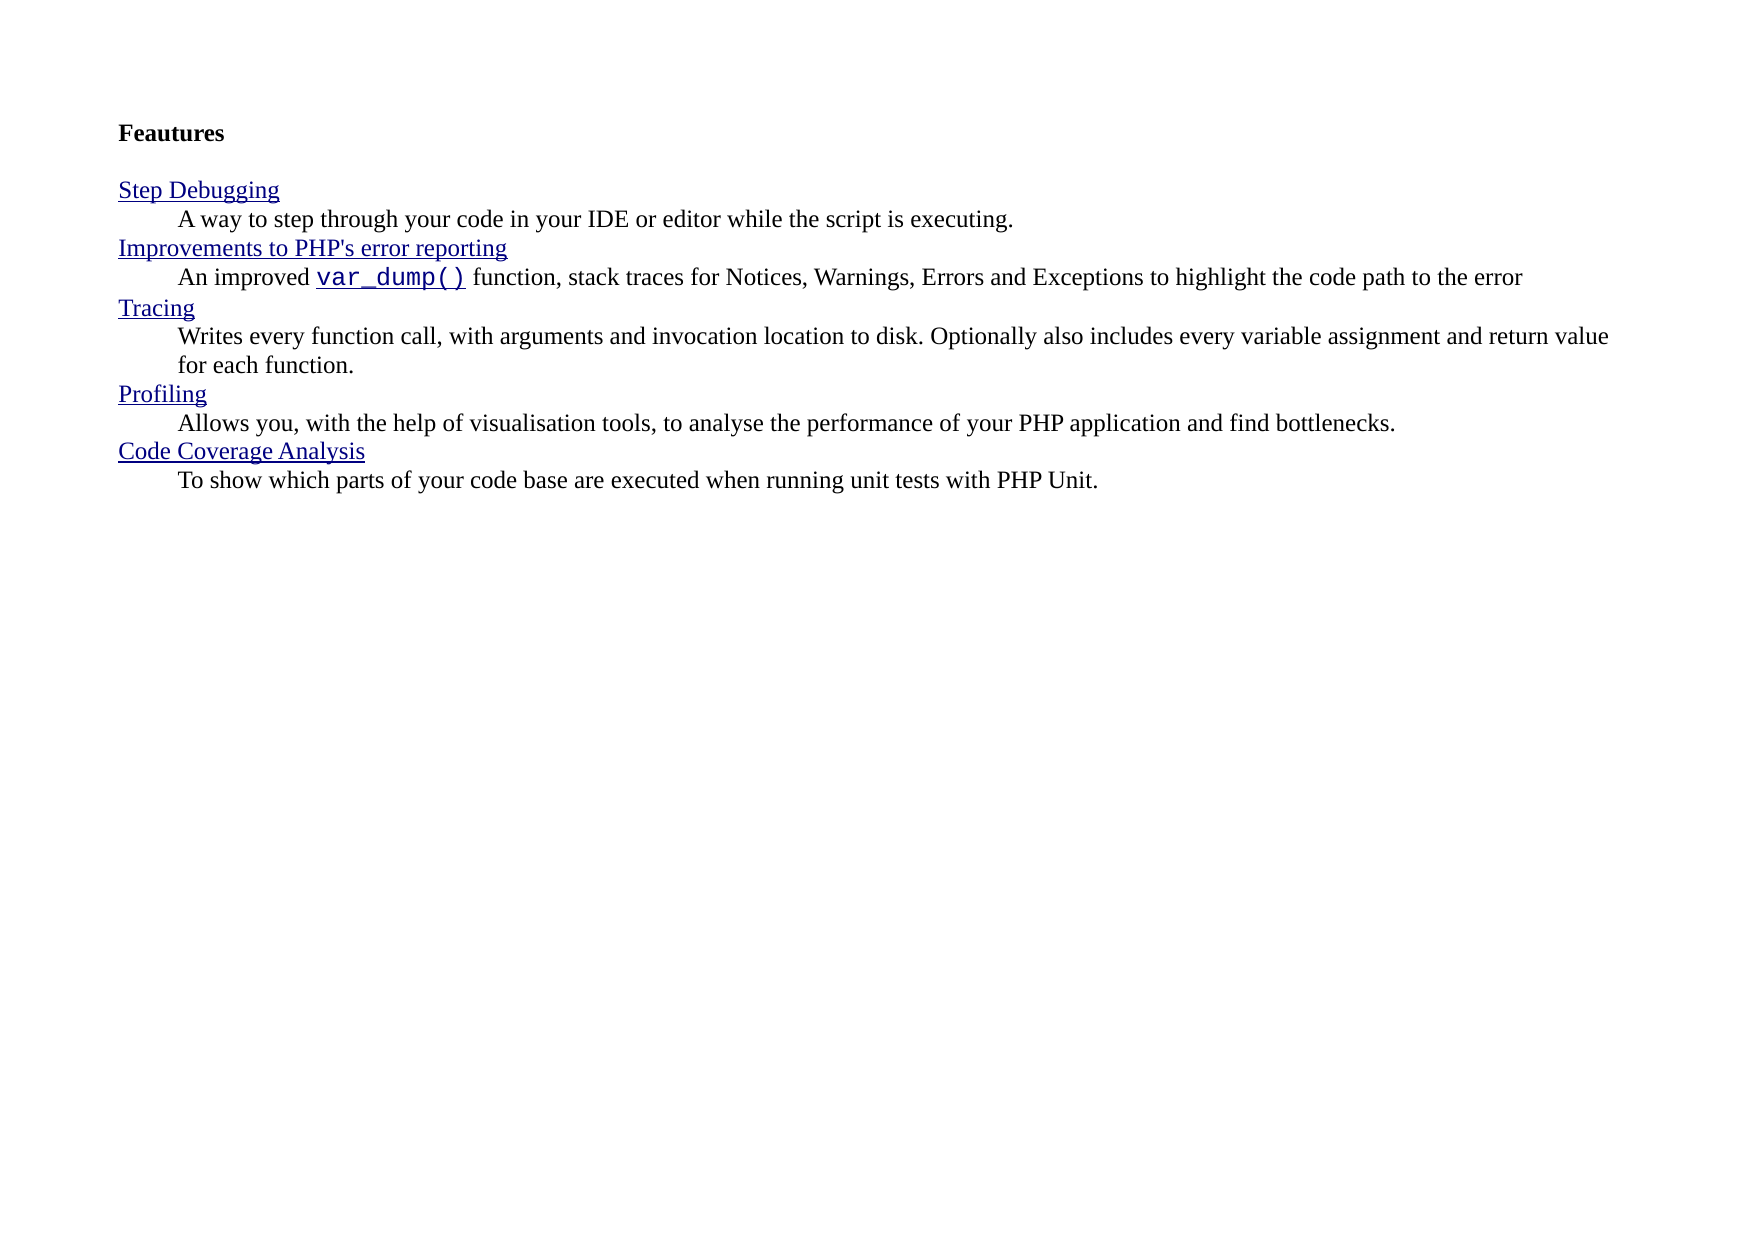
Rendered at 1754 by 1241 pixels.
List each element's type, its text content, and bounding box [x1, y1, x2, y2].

list Allows you, with the help of visualisation tools, to analyse the performance of your PHP application and find bottlenecks. [177, 408, 1636, 436]
subtitle Feautures [118, 118, 1636, 147]
subtitle Code Coverage Analysis [118, 436, 1636, 465]
list An improved var_dump() function, stack traces for Notices, Warnings, Errors and Exceptions to highlight the code path to the error [177, 262, 1636, 293]
subtitle Step Debugging [118, 176, 1636, 204]
list To show which parts of your code base are executed when running unit tests with PHP Unit. [177, 465, 1636, 494]
subtitle Profiling [118, 379, 1636, 408]
list A way to step through your code in your IDE or editor while the script is executing. [177, 204, 1636, 233]
list Writes every function call, with arguments and invocation location to disk. Optionally also includes every variable assignment and return value for each function. [177, 321, 1636, 379]
subtitle Improvements to PHP's error reporting [118, 233, 1636, 262]
subtitle Tracing [118, 293, 1636, 321]
